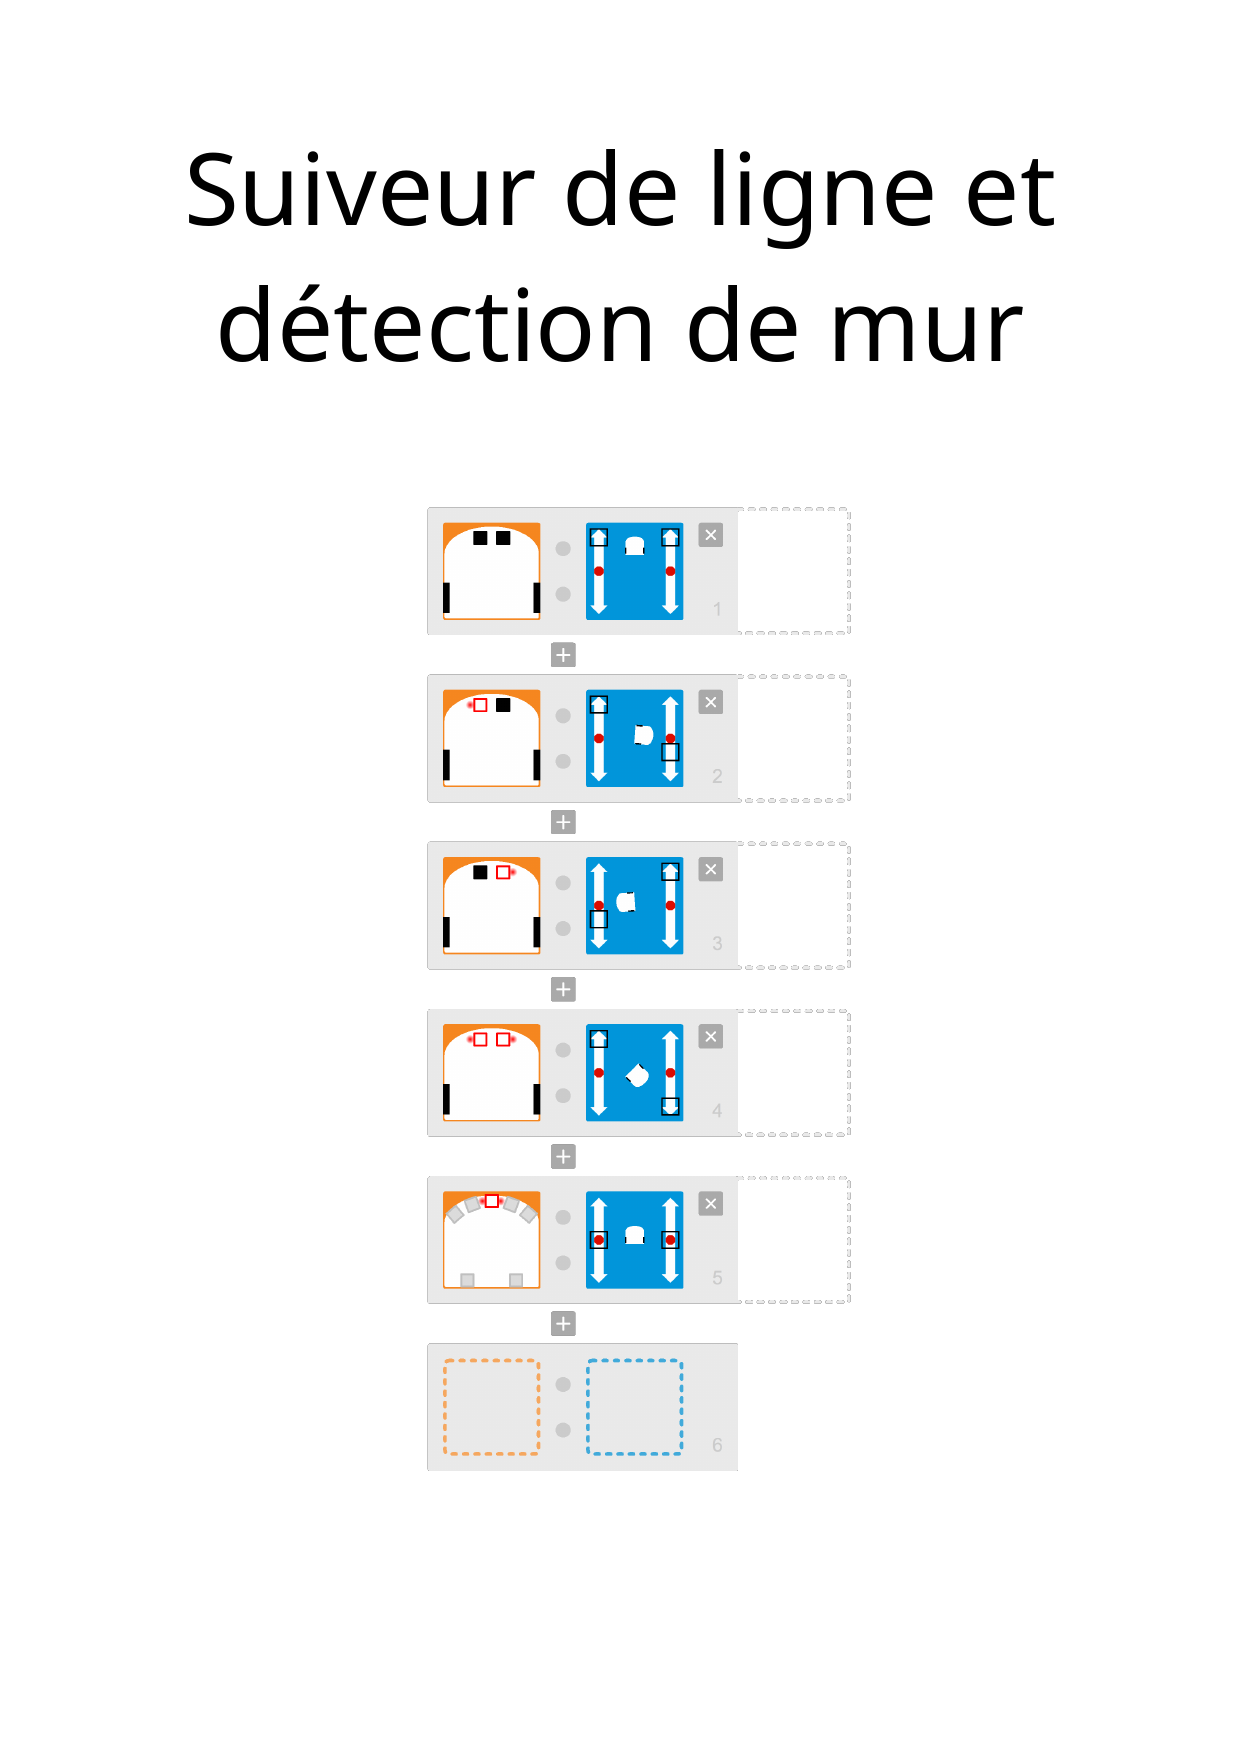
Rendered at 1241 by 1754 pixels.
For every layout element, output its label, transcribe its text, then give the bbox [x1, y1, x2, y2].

picture [359, 492, 881, 1546]
text Suiveur de ligne et détection de mur [118, 118, 1122, 391]
